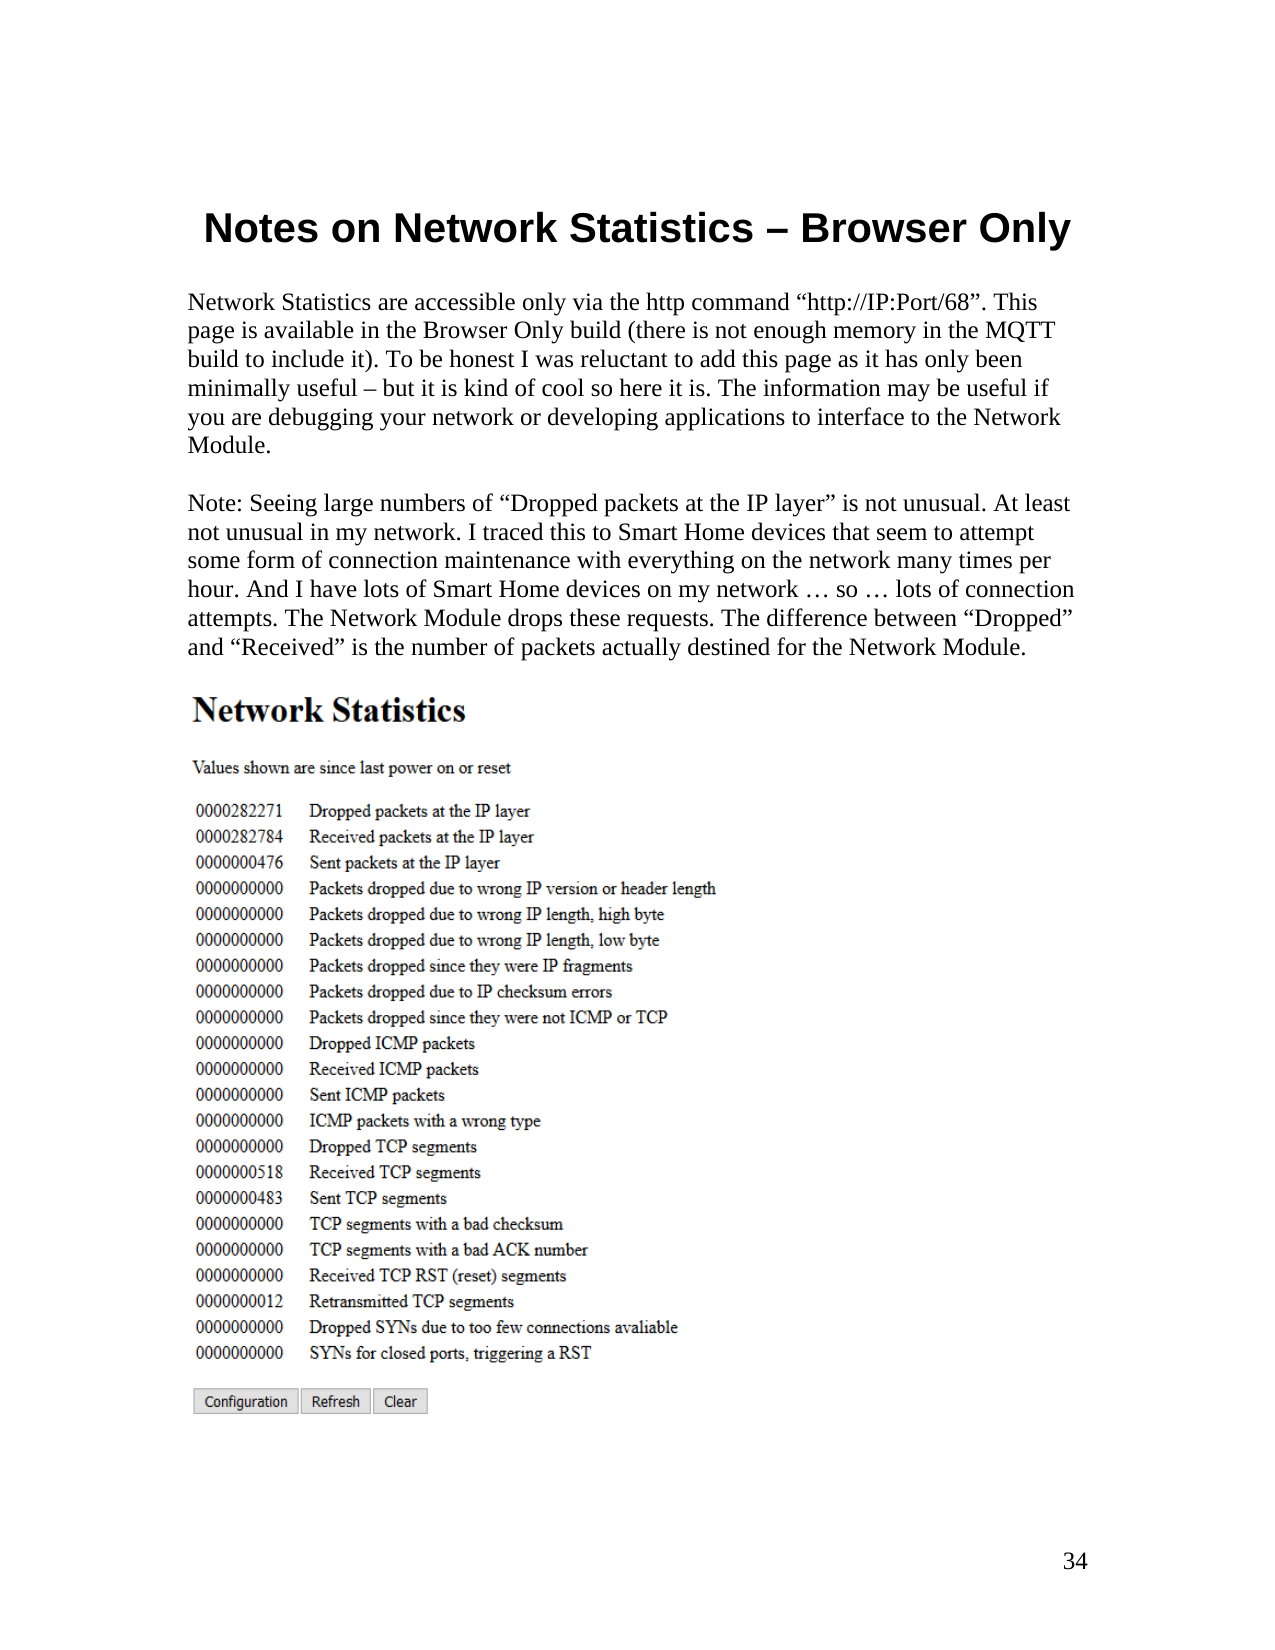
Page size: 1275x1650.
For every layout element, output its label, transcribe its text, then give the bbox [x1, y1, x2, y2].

picture [187, 689, 741, 1427]
subtitle Notes on Network Statistics – Browser Only [187, 204, 1087, 252]
text Note: Seeing large numbers of “Dropped packets at the IP layer” is not unusual. At least not unusual in my network. I traced this to Smart Home devices that seem to attempt some form of connection maintenance with everything on the network many times per hour. And I have lots of Smart Home devices on my network … so … lots of connection attempts. The Network Module drops these requests. The difference between “Dropped” and “Received” is the number of packets actually destined for the Network Module. [187, 488, 1087, 660]
text Network Statistics are accessible only via the http command “http://IP:Port/68”. This page is available in the Browser Only build (there is not enough memory in the MQTT build to include it). To be honest I was reluctant to add this page as it has only been minimally useful – but it is kind of cool so here it is. The information may be useful if you are debugging your network or developing applications to interface to the Network Module. [187, 287, 1087, 459]
